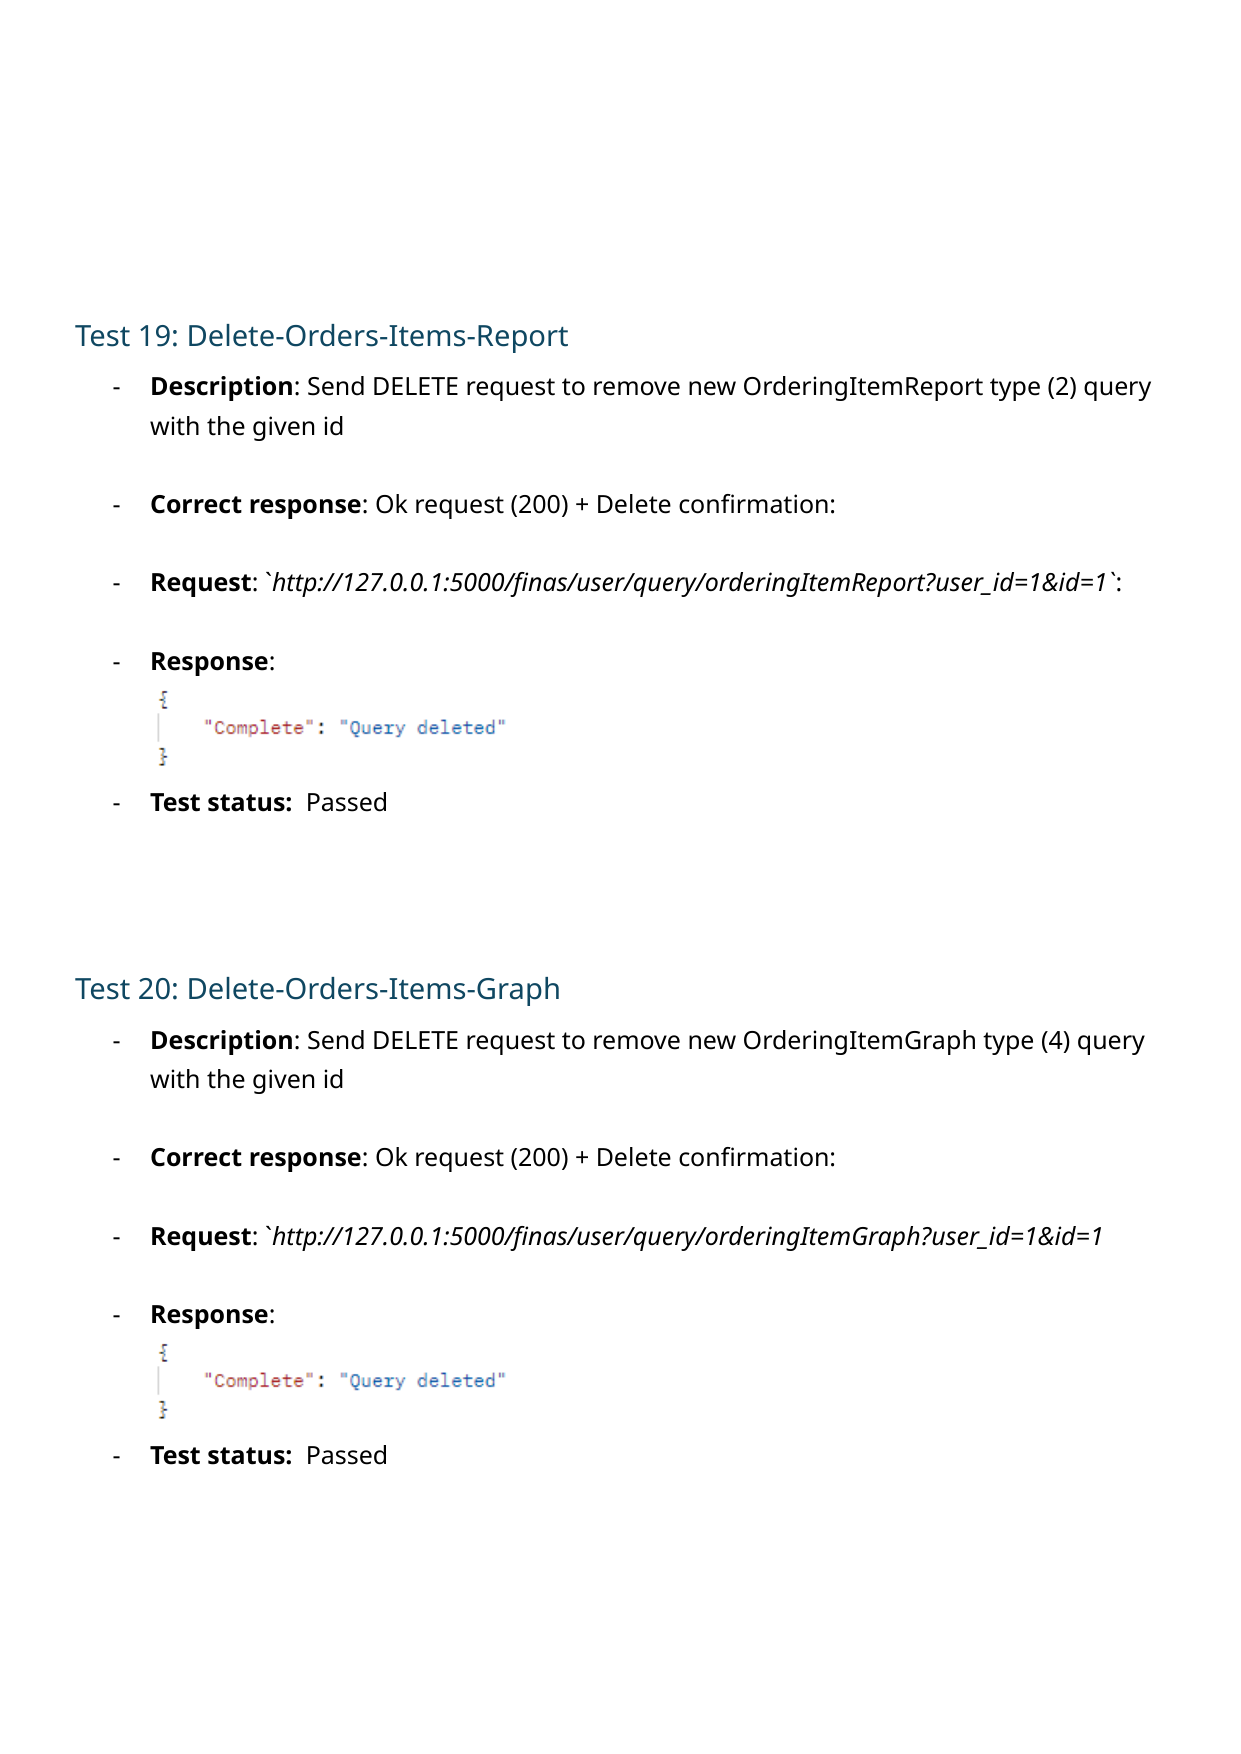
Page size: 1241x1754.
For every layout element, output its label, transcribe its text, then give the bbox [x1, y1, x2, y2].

subtitle Test 20: Delete-Orders-Items-Graph [75, 968, 1165, 1008]
list Response: [112, 643, 1165, 677]
list Description: Send DELETE request to remove new OrderingItemReport type (2) query with the given id [112, 369, 1165, 442]
list Request: `http://127.0.0.1:5000/finas/user/query/orderingItemReport?user_id=1&id=1`: [112, 565, 1165, 599]
list Request: `http://127.0.0.1:5000/finas/user/query/orderingItemGraph?user_id=1&id=1 [112, 1218, 1165, 1252]
list Correct response: Ok request (200) + Delete confirmation: [112, 486, 1165, 521]
list Description: Send DELETE request to remove new OrderingItemGraph type (4) query with the given id [112, 1022, 1165, 1096]
subtitle Test 19: Delete-Orders-Items-Report [75, 315, 1165, 355]
list Test status: Passed [112, 1438, 1165, 1472]
list Correct response: Ok request (200) + Delete confirmation: [112, 1140, 1165, 1174]
list Response: [112, 1297, 1165, 1331]
list Test status: Passed [112, 784, 1165, 818]
